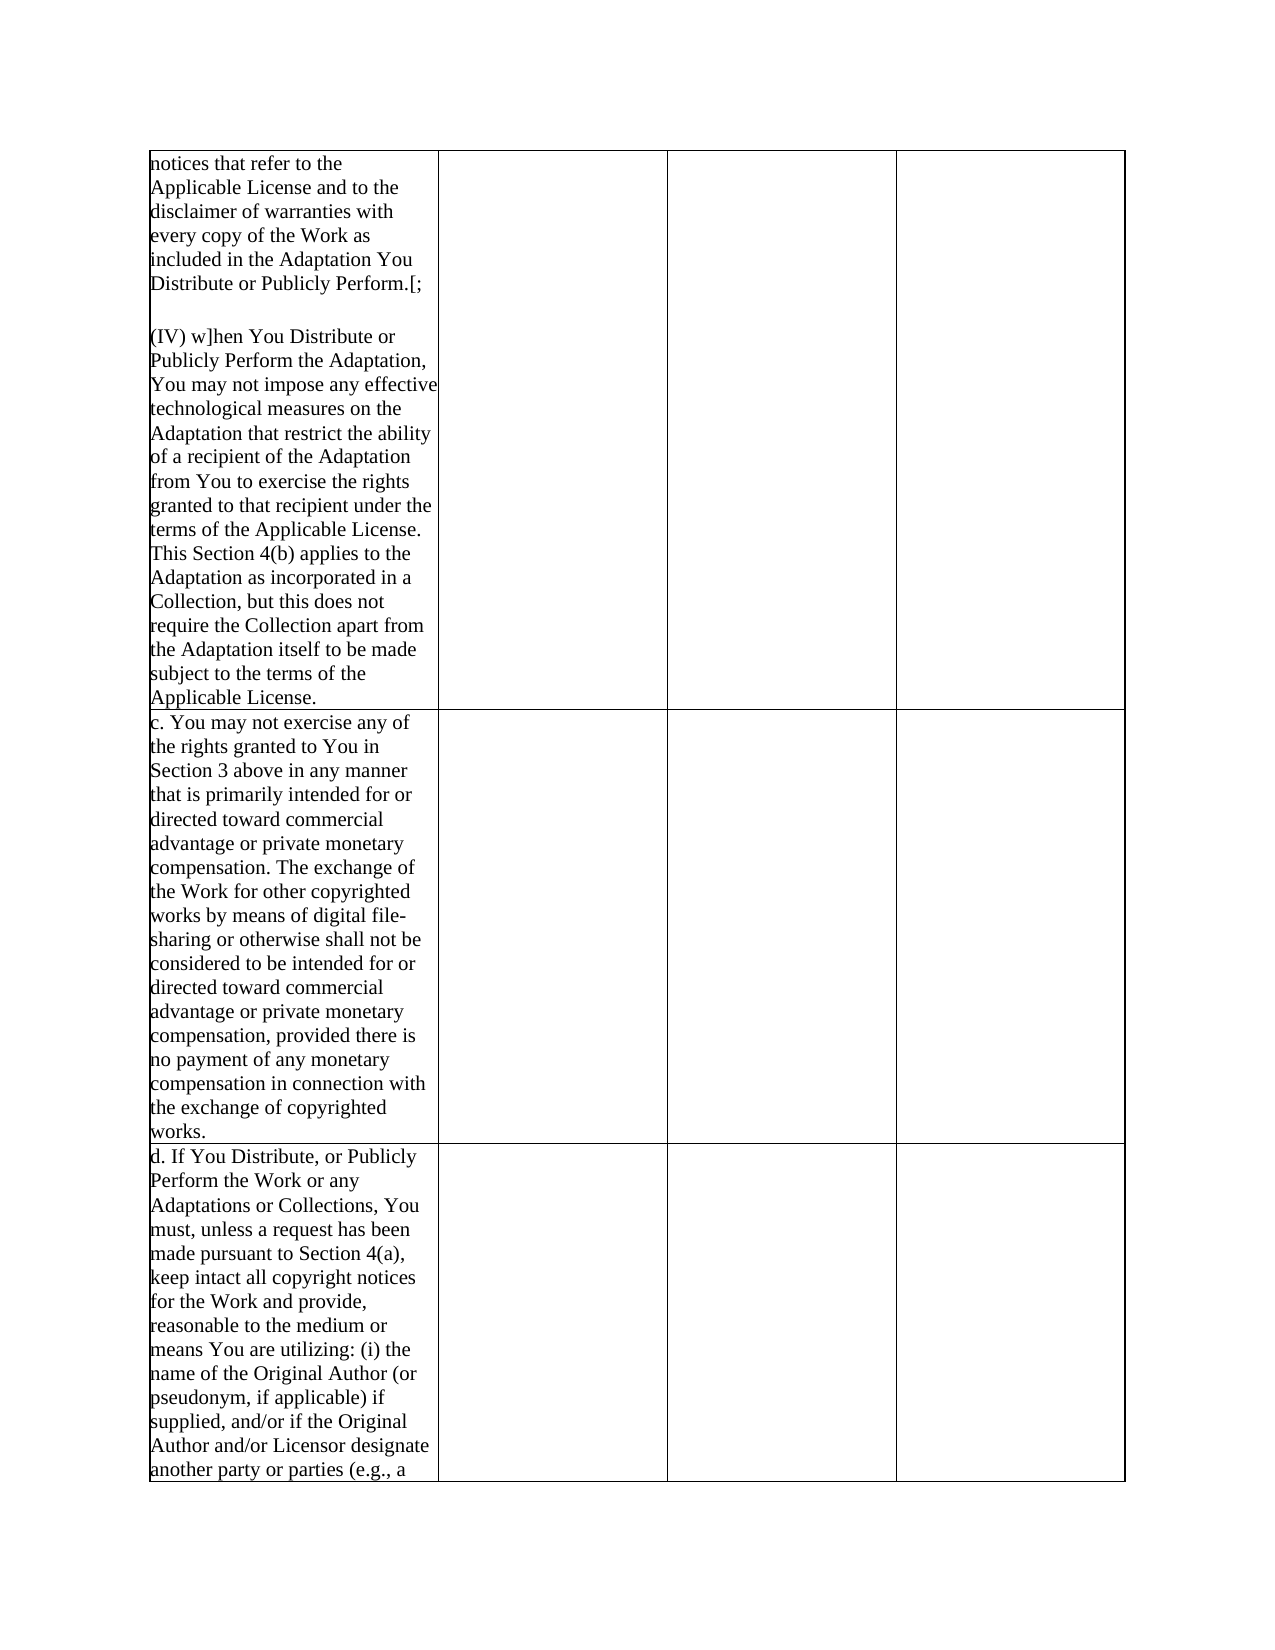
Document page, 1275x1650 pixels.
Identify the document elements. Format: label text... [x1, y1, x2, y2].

table_cell [897, 151, 1124, 709]
table_cell [439, 1144, 667, 1481]
table_cell [439, 151, 667, 709]
table_cell notices that refer to the Applicable License and to the disclaimer of warranties with every copy of the Work as included in the Adaptation You Distribute or Publicly Perform.[; (IV) w]hen You Distribute or Publicly Perform the Adaptation, You may not impose any effective technological measures on the Adaptation that restrict the ability of a recipient of the Adaptation from You to exercise the rights granted to that recipient under the terms of the Applicable License. This Section 4(b) applies to the Adaptation as incorporated in a Collection, but this does not require the Collection apart from the Adaptation itself to be made subject to the terms of the Applicable License. [151, 151, 438, 709]
table_cell [897, 710, 1124, 1143]
table_cell [668, 710, 896, 1143]
table_cell [439, 710, 667, 1143]
table_cell [897, 1144, 1124, 1481]
table_cell [668, 1144, 896, 1481]
table_cell c. You may not exercise any of the rights granted to You in Section 3 above in any manner that is primarily intended for or directed toward commercial advantage or private monetary compensation. The exchange of the Work for other copyrighted works by means of digital file-sharing or otherwise shall not be considered to be intended for or directed toward commercial advantage or private monetary compensation, provided there is no payment of any monetary compensation in connection with the exchange of copyrighted works. [151, 710, 438, 1143]
table_cell d. If You Distribute, or Publicly Perform the Work or any Adaptations or Collections, You must, unless a request has been made pursuant to Section 4(a), keep intact all copyright notices for the Work and provide, reasonable to the medium or means You are utilizing: (i) the name of the Original Author (or pseudonym, if applicable) if supplied, and/or if the Original Author and/or Licensor designate another party or parties (e.g., a [151, 1144, 438, 1481]
table_cell [668, 151, 896, 709]
